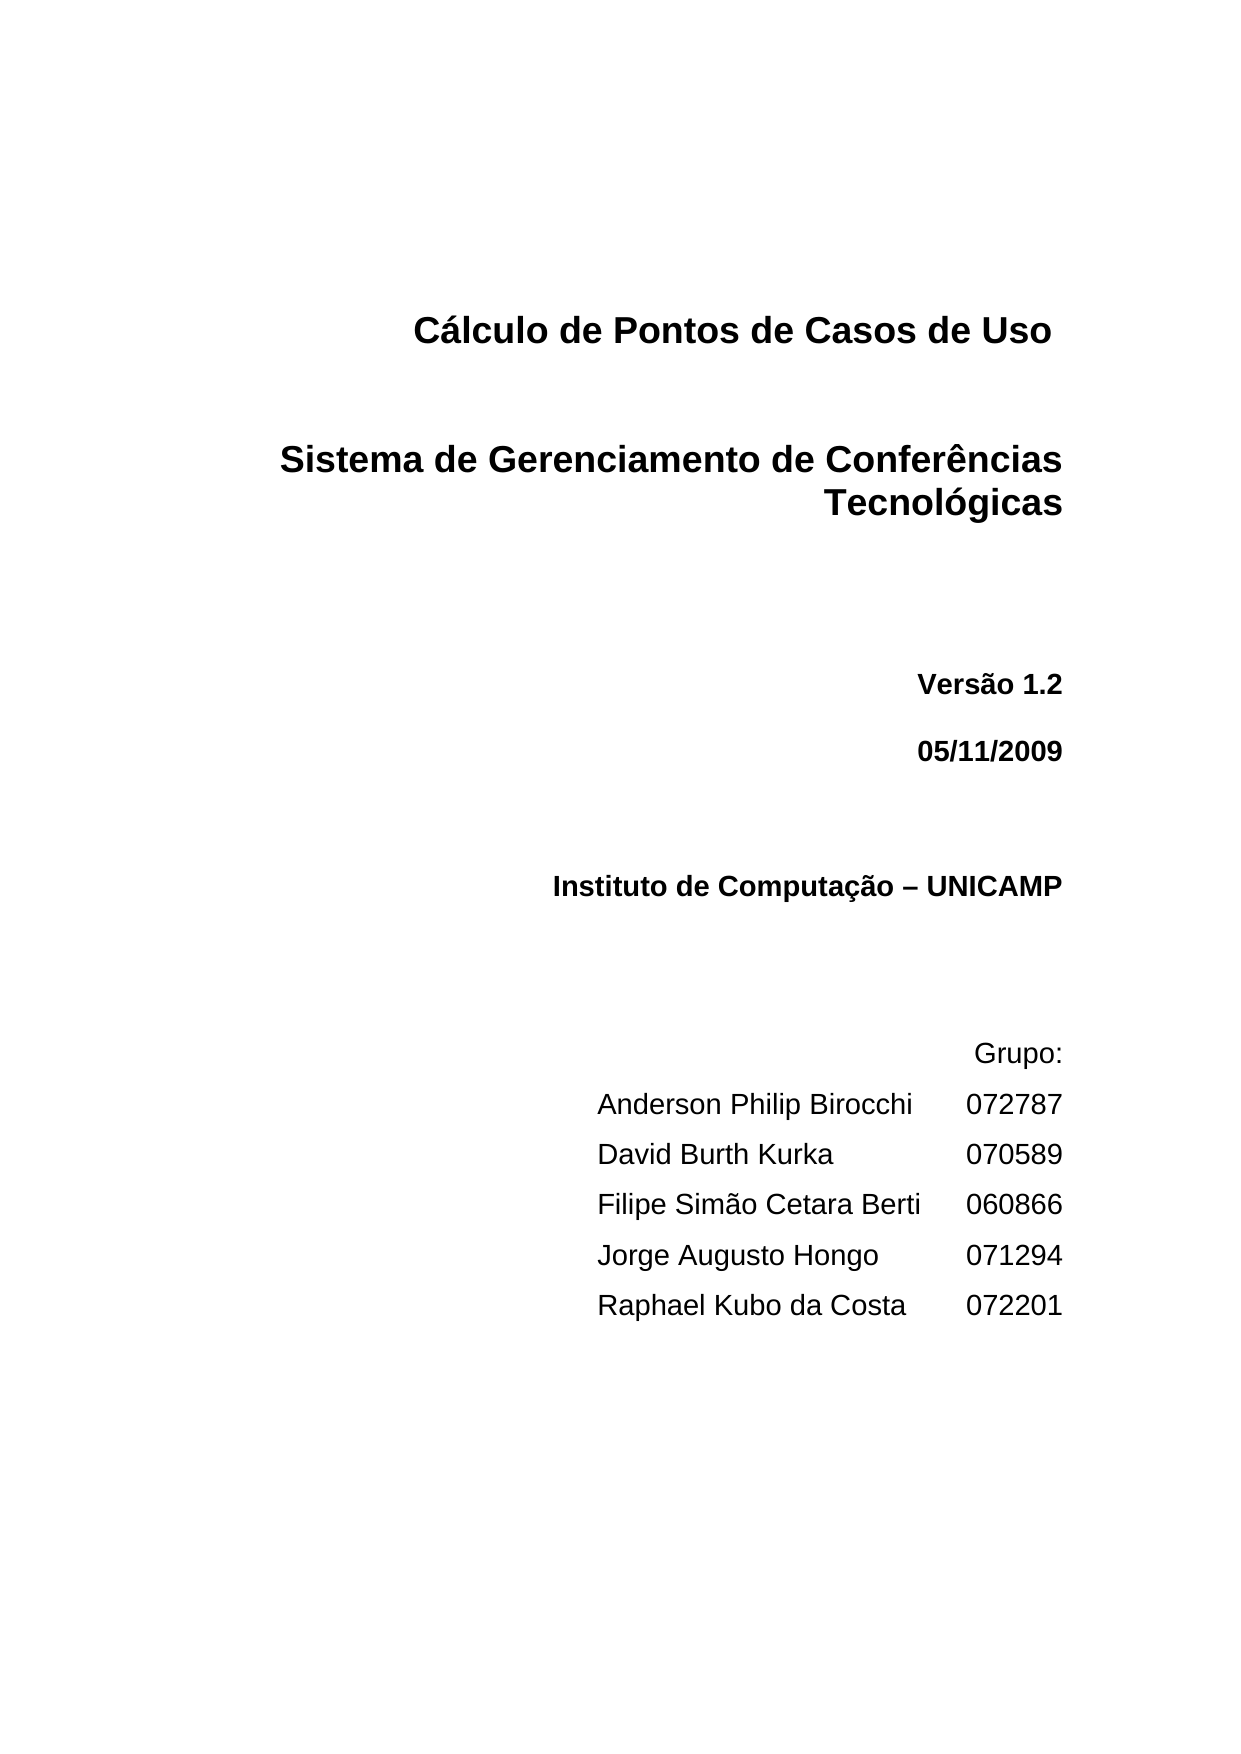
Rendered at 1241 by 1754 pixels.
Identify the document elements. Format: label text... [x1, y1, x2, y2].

subtitle Sistema de Gerenciamento de Conferências Tecnológicas [177, 437, 1063, 524]
text 05/11/2009 [177, 734, 1063, 768]
text Jorge Augusto Hongo 071294 [177, 1238, 1063, 1271]
text Versão 1.2 [177, 667, 1063, 701]
text Raphael Kubo da Costa 072201 [177, 1288, 1063, 1321]
text Cálculo de Pontos de Casos de Uso [177, 308, 1063, 351]
text Grupo: [177, 1036, 1063, 1070]
text David Burth Kurka 070589 [177, 1137, 1063, 1171]
text Anderson Philip Birocchi 072787 [177, 1087, 1063, 1120]
text Filipe Simão Cetara Berti 060866 [177, 1187, 1063, 1221]
text Instituto de Computação – UNICAMP [177, 869, 1063, 902]
